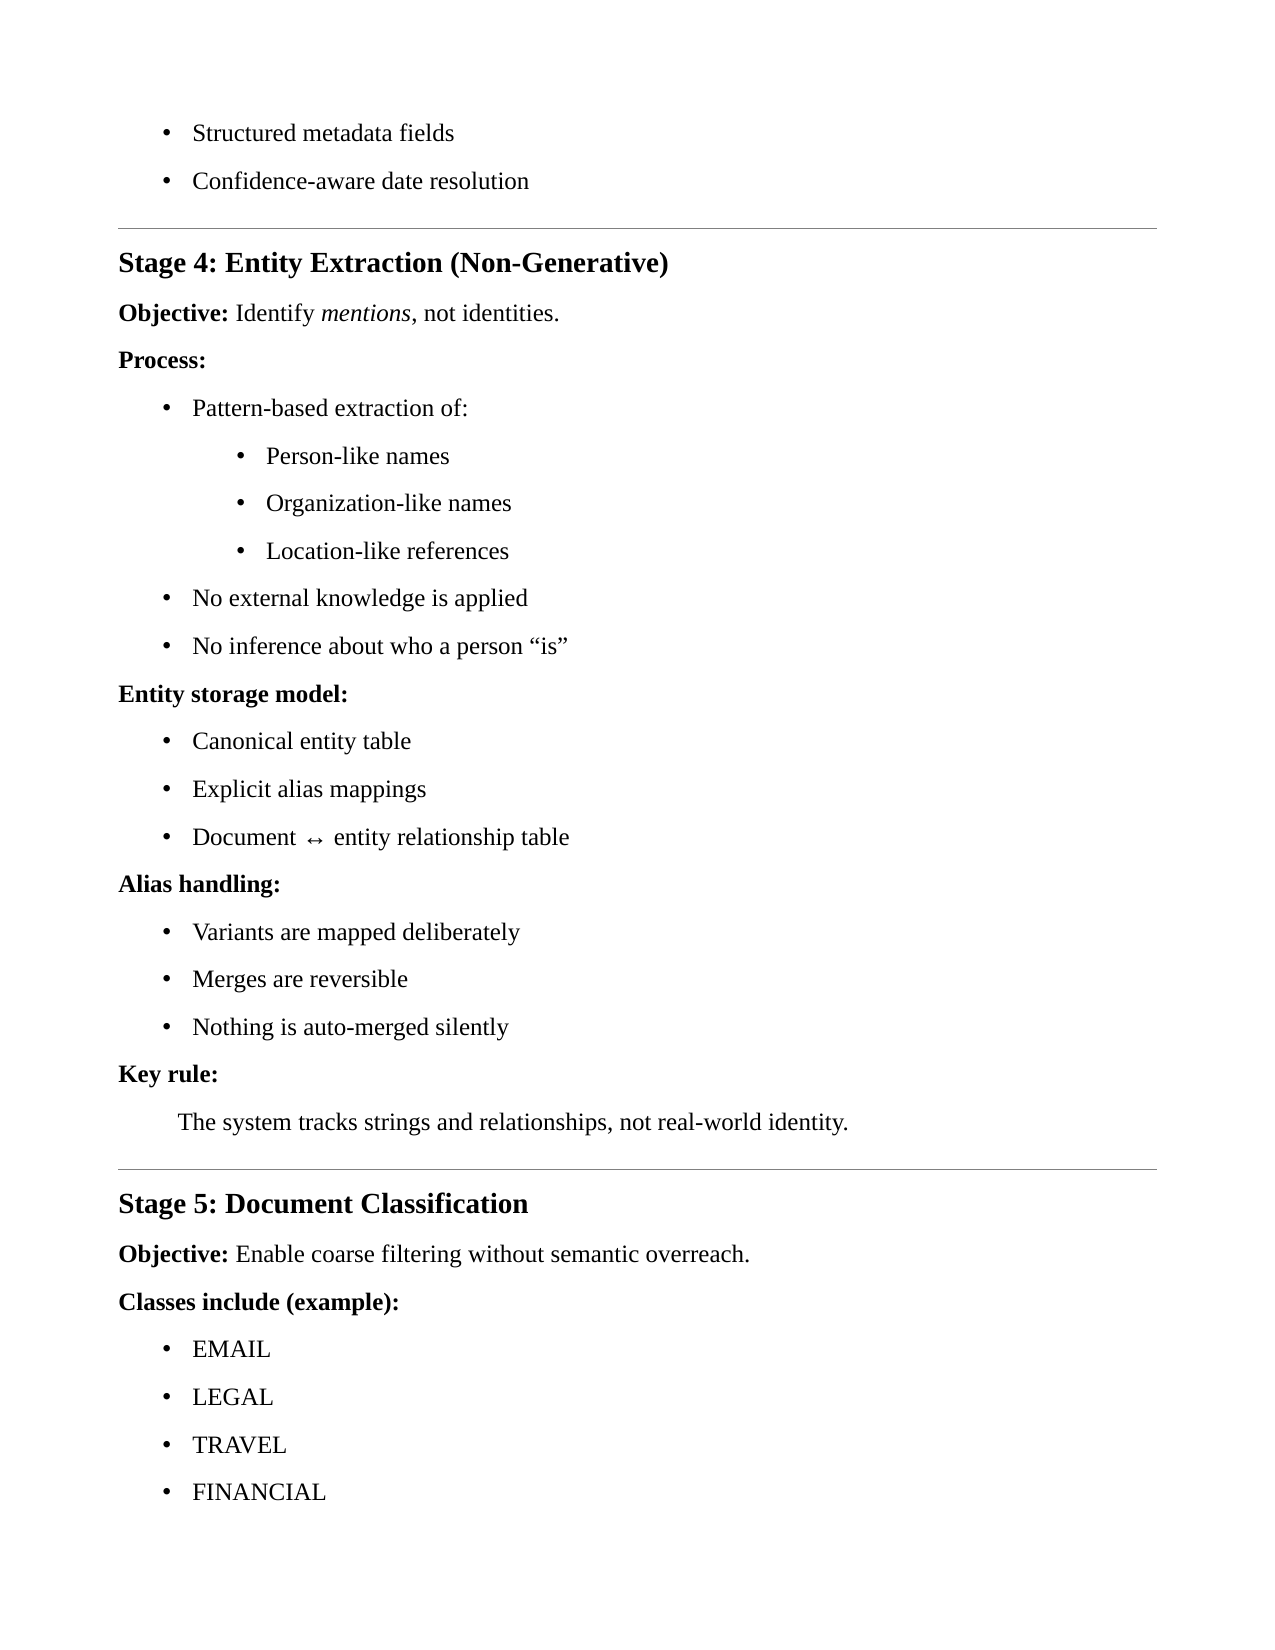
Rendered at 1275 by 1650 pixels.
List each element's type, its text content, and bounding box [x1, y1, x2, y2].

list TRAVEL [162, 1430, 1157, 1458]
text Alias handling: [118, 869, 1157, 898]
list Pattern-based extraction of: [162, 393, 1157, 422]
list No external knowledge is applied [162, 583, 1157, 612]
list Explicit alias mappings [162, 774, 1157, 803]
list Canonical entity table [162, 726, 1157, 755]
list Person-like names [236, 441, 1157, 469]
text Entity storage model: [118, 679, 1157, 707]
list Organization-like names [236, 488, 1157, 517]
list Structured metadata fields [162, 118, 1157, 147]
list Variants are mapped deliberately [162, 917, 1157, 946]
list Merges are reversible [162, 964, 1157, 993]
subtitle Stage 4: Entity Extraction (Non-Generative) [118, 245, 1157, 278]
list EMAIL [162, 1334, 1157, 1363]
text The system tracks strings and relationships, not real-world identity. [177, 1107, 1098, 1136]
list Location-like references [236, 536, 1157, 565]
list Document ↔ entity relationship table [162, 822, 1157, 850]
text Objective: Enable coarse filtering without semantic overreach. [118, 1239, 1157, 1268]
list No inference about who a person “is” [162, 631, 1157, 660]
subtitle Stage 5: Document Classification [118, 1186, 1157, 1220]
list LEGAL [162, 1382, 1157, 1411]
list Nothing is auto-merged silently [162, 1012, 1157, 1041]
list Confidence-aware date resolution [162, 166, 1157, 194]
text Key rule: [118, 1059, 1157, 1088]
text Process: [118, 346, 1157, 374]
text Classes include (example): [118, 1287, 1157, 1316]
text Objective: Identify mentions, not identities. [118, 298, 1157, 327]
list FINANCIAL [162, 1477, 1157, 1506]
